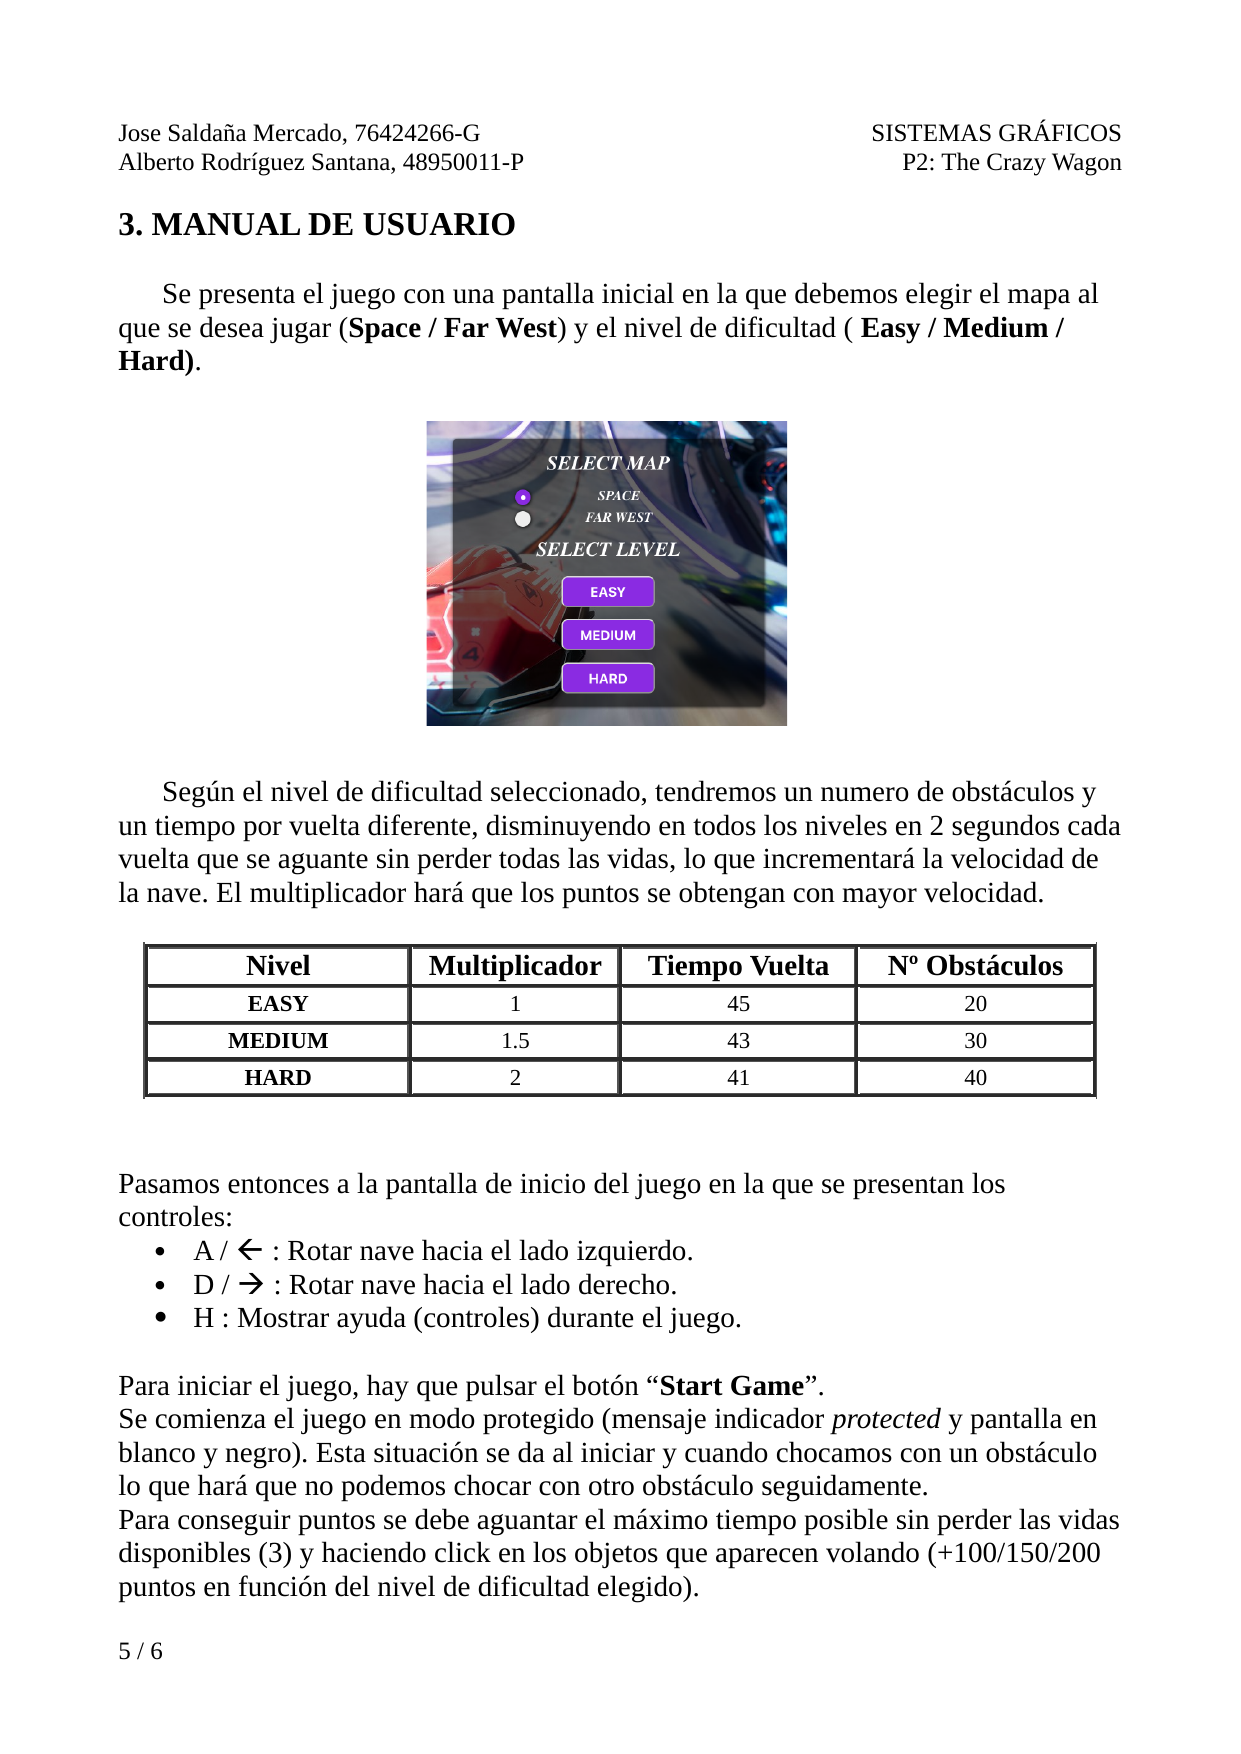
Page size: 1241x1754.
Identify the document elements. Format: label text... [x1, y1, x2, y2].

text Se presenta el juego con una pantalla inicial en la que debemos elegir el mapa al que se desea jugar (Space / Far West) y el nivel de dificultad ( Easy / Medium / Hard). [118, 276, 1122, 377]
list H : Mostrar ayuda (controles) durante el juego. [156, 1300, 1122, 1334]
table_cell EASY [149, 988, 407, 1019]
text Según el nivel de dificultad seleccionado, tendremos un numero de obstáculos y un tiempo por vuelta diferente, disminuyendo en todos los niveles en 2 segundos cada vuelta que se aguante sin perder todas las vidas, lo que incrementará la velocidad de la nave. El multiplicador hará que los puntos se obtengan con mayor velocidad. [118, 774, 1122, 909]
table_cell 45 [623, 988, 854, 1019]
table_cell 30 [860, 1025, 1091, 1056]
table_cell 41 [623, 1062, 854, 1093]
table_header Tiempo Vuelta [623, 949, 854, 982]
text Pasamos entonces a la pantalla de inicio del juego en la que se presentan los controles: [118, 1166, 1122, 1233]
table_cell MEDIUM [149, 1025, 407, 1056]
text Se comienza el juego en modo protegido (mensaje indicador protected y pantalla en blanco y negro). Esta situación se da al iniciar y cuando chocamos con un obstáculo lo que hará que no podemos chocar con otro obstáculo seguidamente. Para conseguir puntos se debe aguantar el máximo tiempo posible sin perder las vidas disponibles (3) y haciendo click en los objetos que aparecen volando (+100/150/200 puntos en función del nivel de dificultad elegido). [118, 1401, 1122, 1602]
table_cell HARD [149, 1062, 407, 1093]
table_header Nº Obstáculos [860, 949, 1091, 982]
text 3. MANUAL DE USUARIO [118, 204, 1122, 243]
table_cell 20 [860, 988, 1091, 1019]
table_cell 43 [623, 1025, 854, 1056]
table_header Nivel [149, 949, 407, 982]
list A /  : Rotar nave hacia el lado izquierdo. [156, 1233, 1122, 1267]
table_cell 1 [413, 988, 617, 1019]
table_cell 40 [860, 1062, 1091, 1093]
picture [426, 421, 788, 726]
text Para iniciar el juego, hay que pulsar el botón “Start Game”. [118, 1368, 1122, 1401]
table_header Multiplicador [413, 949, 617, 982]
list D /  : Rotar nave hacia el lado derecho. [156, 1267, 1122, 1300]
table_cell 2 [413, 1062, 617, 1093]
table_cell 1.5 [413, 1025, 617, 1056]
